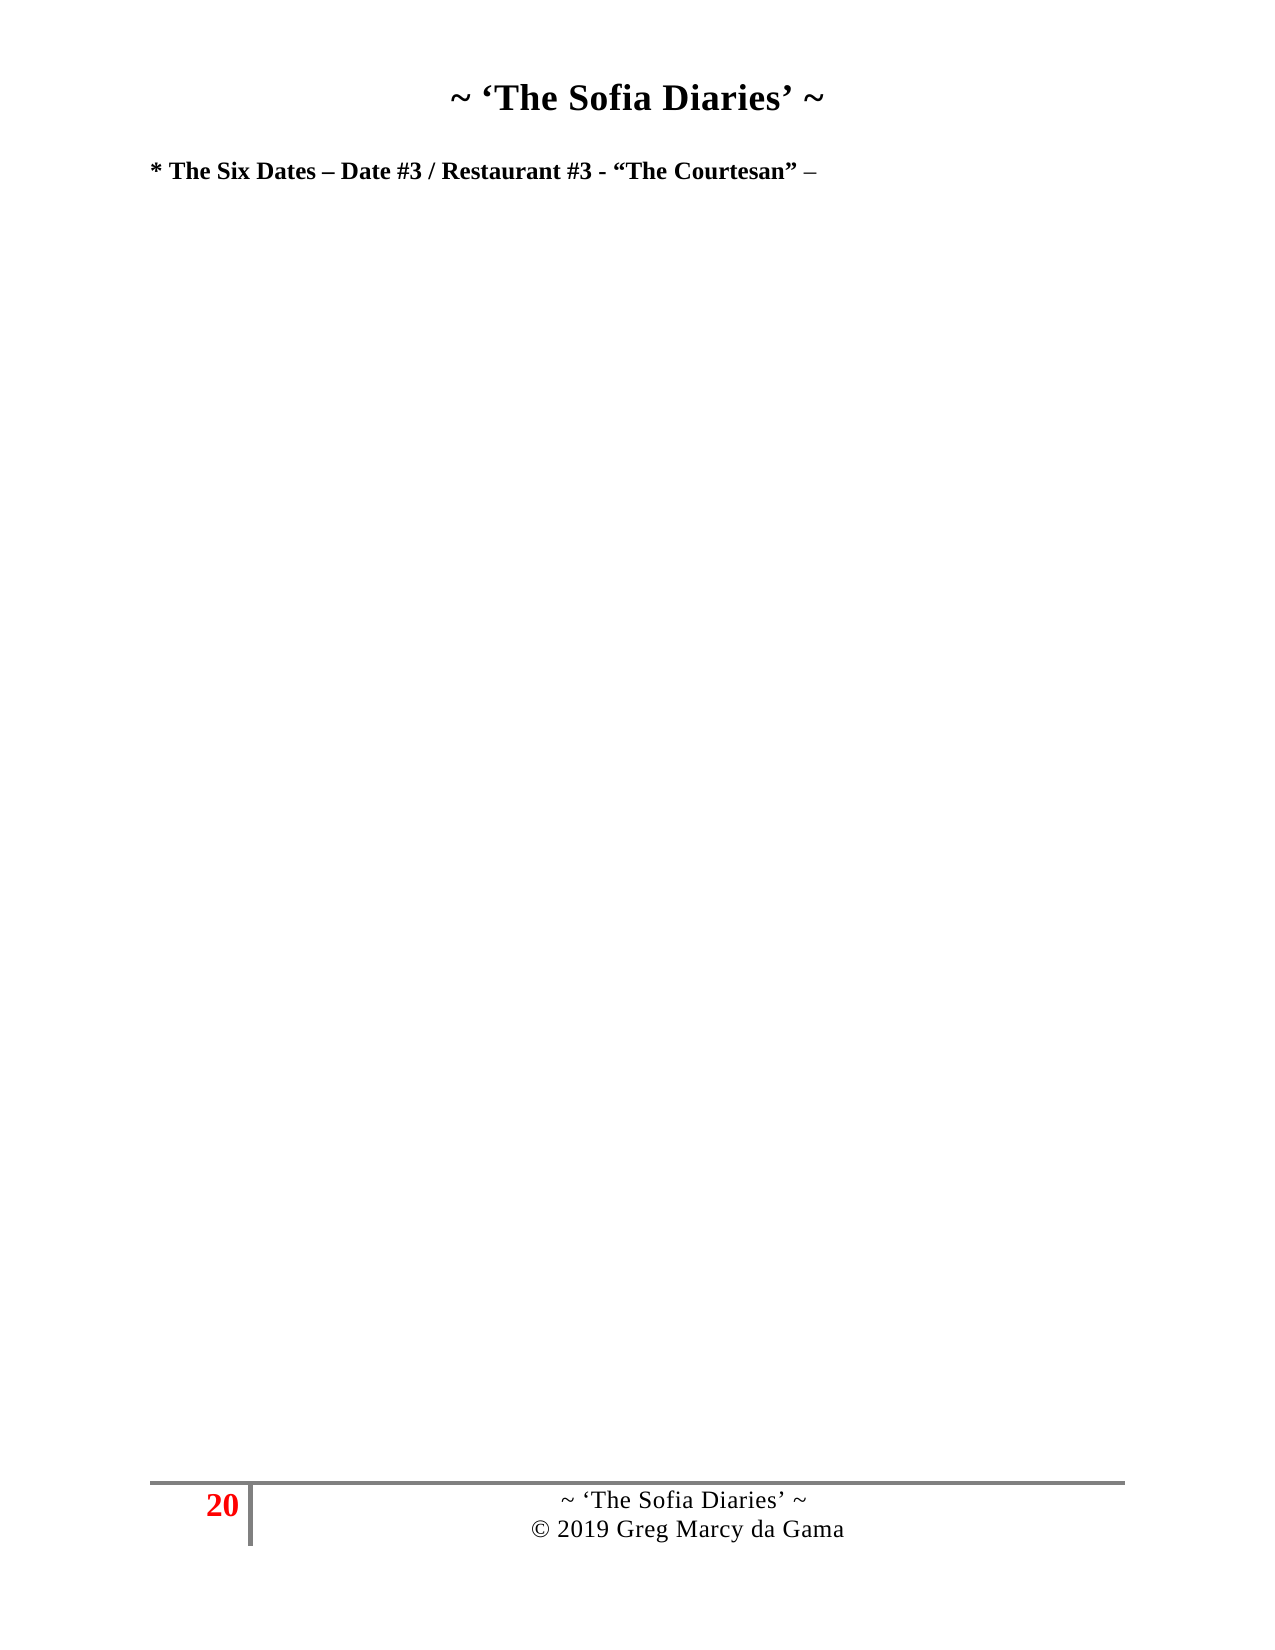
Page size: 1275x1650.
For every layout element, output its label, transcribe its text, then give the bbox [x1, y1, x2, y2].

text * The Six Dates – Date #3 / Restaurant #3 - “The Courtesan” – [150, 156, 1125, 185]
